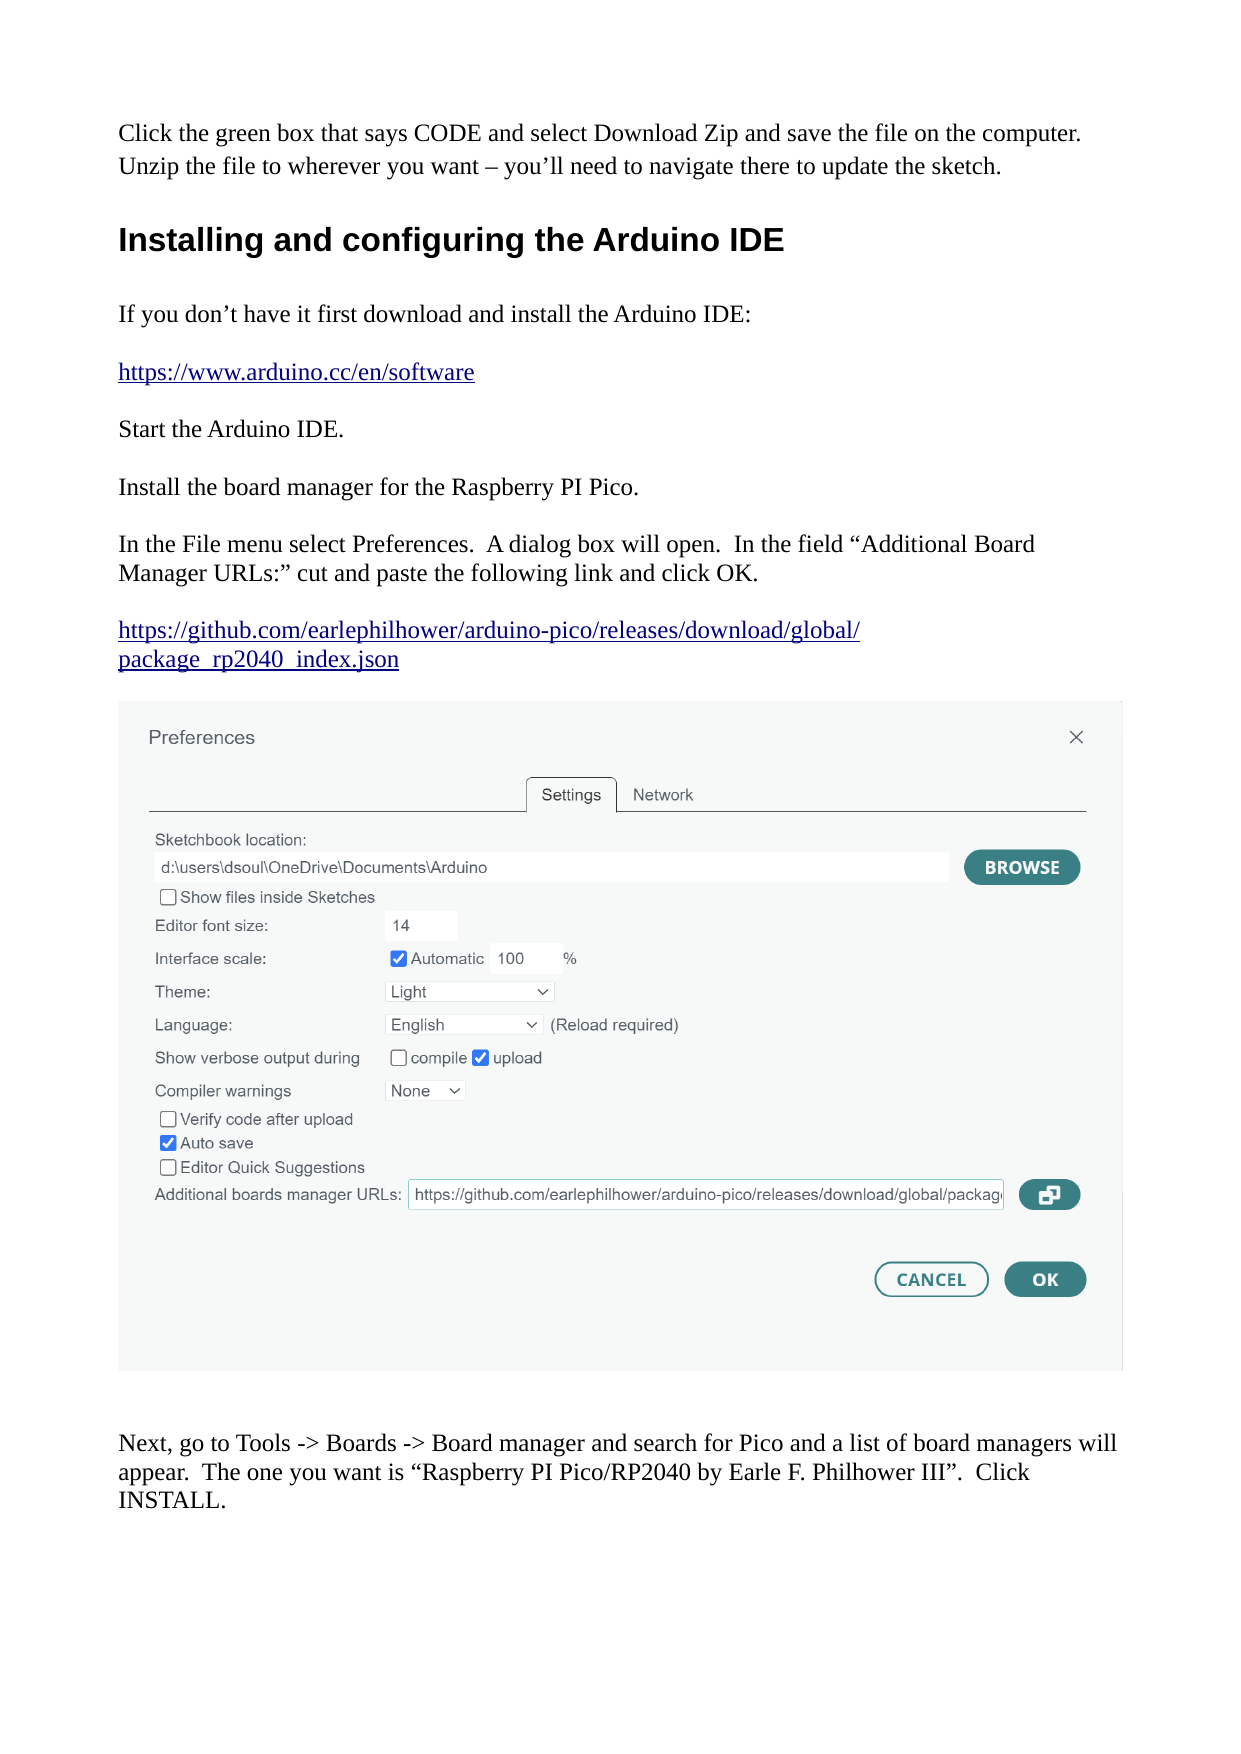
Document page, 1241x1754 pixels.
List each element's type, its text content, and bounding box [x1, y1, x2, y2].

text https://github.com/earlephilhower/arduino-pico/releases/download/global/package_rp2040_index.json [118, 616, 1122, 673]
subtitle Installing and configuring the Arduino IDE [118, 219, 1122, 258]
text Start the Arduino IDE. [118, 414, 1122, 443]
picture [118, 701, 1123, 1371]
text If you don’t have it first download and install the Arduino IDE: [118, 299, 1122, 328]
text https://www.arduino.cc/en/software [118, 357, 1122, 386]
text In the File menu select Preferences. A dialog box will open. In the field “Additional Board Manager URLs:” cut and paste the following link and click OK. [118, 529, 1122, 587]
text Click the green box that says CODE and select Download Zip and save the file on the computer. Unzip the file to wherever you want – you’ll need to navigate there to update the sketch. [118, 118, 1122, 180]
text Next, go to Tools -> Boards -> Board manager and search for Pico and a list of board managers will appear. The one you want is “Raspberry PI Pico/RP2040 by Earle F. Philhower III”. Click INSTALL. [118, 1428, 1122, 1514]
text Install the board manager for the Raspberry PI Pico. [118, 472, 1122, 501]
